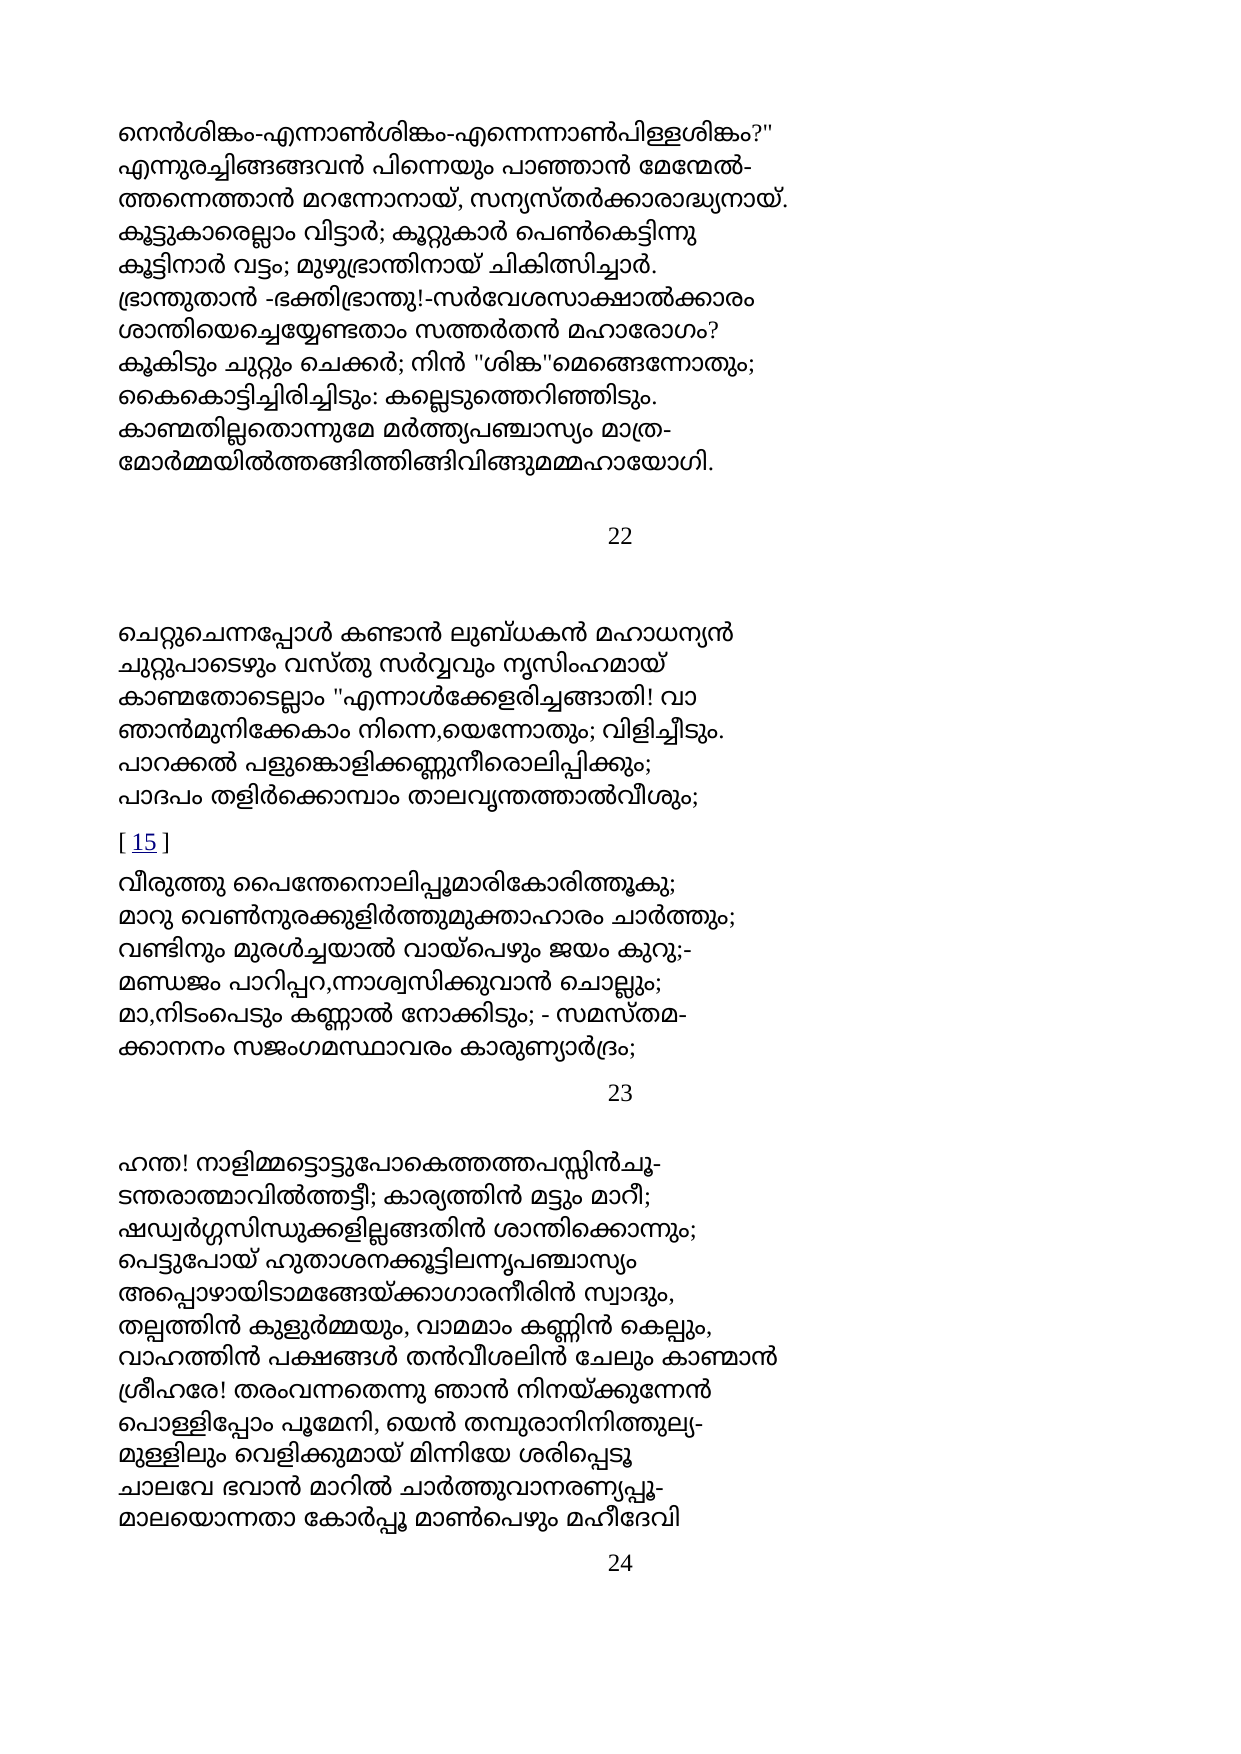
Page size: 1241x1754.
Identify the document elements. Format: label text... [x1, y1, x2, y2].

text 22 [118, 521, 1122, 550]
text നെൻശിങ്കം-എന്നാൺശിങ്കം-എന്നെന്നാൺപിള്ളശിങ്കം?" എന്നുരച്ചിങ്ങങ്ങവൻ പിന്നെയും പാഞ്ഞാൻ മേന്മേൽ- ത്തന്നെത്താൻ മറന്നോനായ്, സന്യസ്തർക്കാരാദ്ധ്യനായ്. കൂട്ടുകാരെല്ലാം വിട്ടാർ; കൂറ്റുകാർ പെൺകെട്ടിന്നു കൂട്ടിനാർ വട്ടം; മുഴുഭ്രാന്തിനായ് ചികിത്സിച്ചാർ. ഭ്രാന്തുതാൻ -ഭക്തിഭ്രാന്തു!-സർവേശസാക്ഷാൽക്കാരം ശാന്തിയെച്ചെയ്യേണ്ടതാം സത്തർതൻ മഹാരോഗം? കൂകിടും ചുറ്റും ചെക്കർ; നിൻ "ശിങ്ക"മെങ്ങെന്നോതും; കൈകൊട്ടിച്ചിരിച്ചിടും: കല്ലെടുത്തെറിഞ്ഞിടും. കാണ്മതില്ലതൊന്നുമേ മർത്ത്യപഞ്ചാസ്യം മാത്ര- മോർമ്മയിൽത്തങ്ങിത്തിങ്ങിവിങ്ങുമമ്മഹായോഗി. [118, 118, 1122, 480]
text ചെറ്റുചെന്നപ്പോൾ കണ്ടാൻ ലുബ്ധകൻ മഹാധന്യൻ ചുറ്റുപാടെഴും വസ്തു സർവ്വവും നൃസിംഹമായ് കാണ്മതോടെല്ലാം "എന്നാൾക്കേളരിച്ചങ്ങാതി! വാ ഞാൻമുനിക്കേകാം നിന്നെ,യെന്നോതും; വിളിച്ചീടും. പാറക്കൽ പളുങ്കൊളിക്കണ്ണുനീരൊലിപ്പിക്കും; പാദപം തളിർക്കൊമ്പാം താലവൃന്തത്താൽ‌വീശും; [118, 563, 1122, 814]
text വീരുത്തു പൈന്തേനൊലിപ്പൂമാരികോരിത്തൂകു; മാറു വെൺനുരക്കുളിർത്തുമുക്താഹാരം ചാർത്തും; വണ്ടിനും മുരൾച്ചയാൽ വായ്പെഴും ജയം കുറു;- മണ്ഡജം പാറിപ്പറ,ന്നാശ്വസിക്കുവാൻ ചൊല്ലും; മാ,നിടംപെടും കണ്ണാൽ നോക്കിടും; - സമസ്തമ- ക്കാനനം സജംഗമസ്ഥാവരം കാരുണ്യാർദ്രം; [118, 868, 1122, 1065]
text ‌ [118, 493, 1122, 521]
text 23 [118, 1078, 1122, 1107]
text 24 [118, 1548, 1122, 1577]
text [ 15 ] [118, 827, 1122, 855]
text ഹന്ത! നാളിമ്മട്ടൊട്ടുപോകെത്തത്തപസ്സിൻചൂ- ടന്തരാത്മാവിൽത്തട്ടീ; കാര്യത്തിൻ മട്ടും മാറീ; ഷഡ്വർഗ്ഗസിന്ധുക്കളില്ലങ്ങതിൻ ശാന്തിക്കൊന്നും; പെട്ടുപോയ് ഹുതാശനക്കൂട്ടിലന്നൃപഞ്ചാസ്യം അപ്പൊഴായിടാമങ്ങേയ്ക്കാഗാരനീരിൻ സ്വാദും, തല്പത്തിൻ കുളുർമ്മയും, വാമമാം കണ്ണിൻ കെല്പും, വാഹത്തിൻ പക്ഷങ്ങൾ തൻവീശലിൻ ചേലും കാണ്മാൻ ശ്രീഹരേ! തരംവന്നതെന്നു ഞാൻ നിനയ്ക്കുന്നേൻ പൊള്ളിപ്പോം പൂമേനി, യെൻ തമ്പുരാനിനിത്തുല്യ- മുള്ളിലും വെളിക്കുമായ് മിന്നിയേ ശരിപ്പെടൂ ചാലവേ ഭവാൻ മാറിൽ ചാർത്തുവാനരണ്യപ്പൂ- മാലയൊന്നതാ കോർപ്പൂ മാൺപെഴും മഹീദേവി [118, 1119, 1122, 1536]
text [118, 1589, 1122, 1618]
